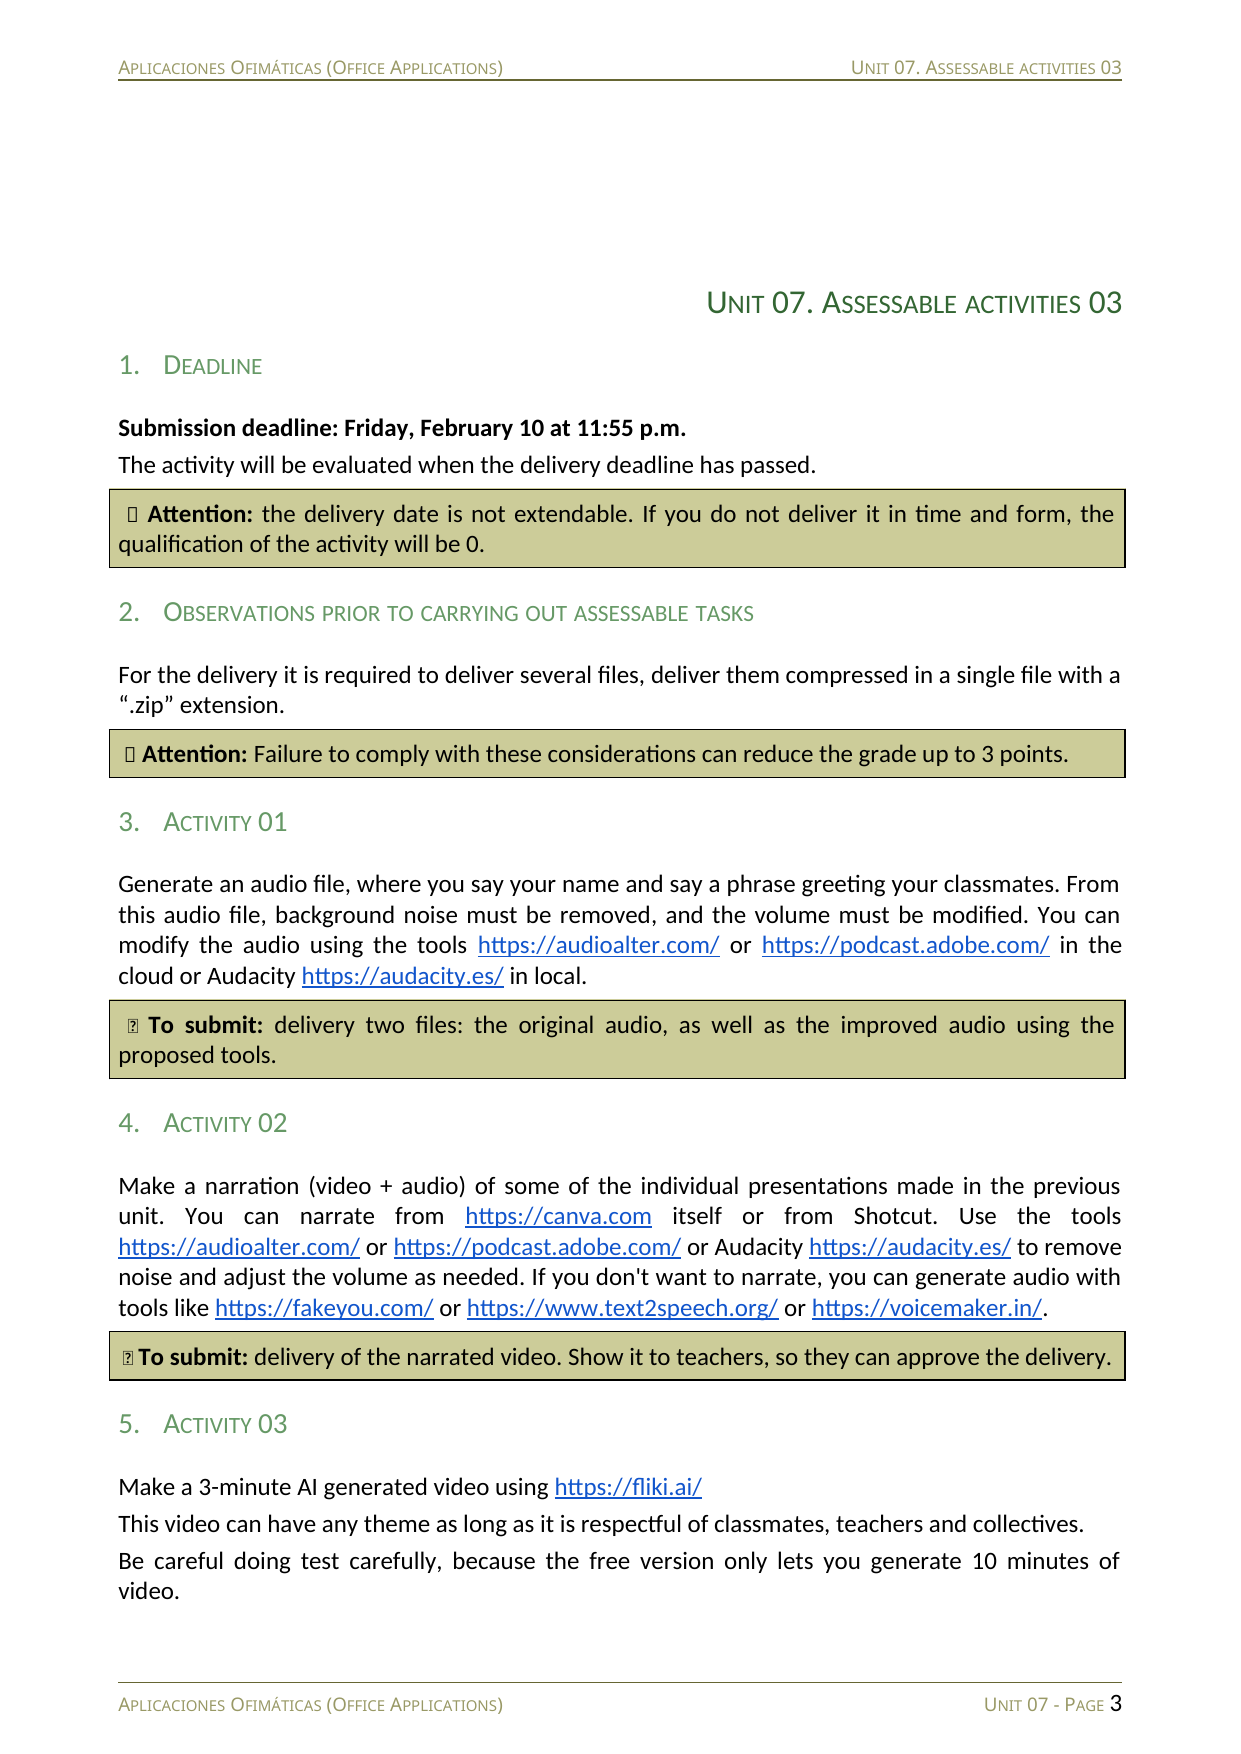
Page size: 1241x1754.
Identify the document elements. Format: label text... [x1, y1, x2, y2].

text Make a 3-minute AI generated video using https://fliki.ai/ [118, 1471, 1122, 1502]
text For the delivery it is required to deliver several files, deliver them compressed in a single file with a “.zip” extension. [118, 659, 1122, 720]
text This video can have any theme as long as it is respectful of classmates, teachers and collectives. [118, 1508, 1122, 1538]
text 📕 To submit: delivery two files: the original audio, as well as the improved audio using the proposed tools. [110, 1001, 1124, 1078]
text Be careful doing test carefully, because the free version only lets you generate 10 minutes of video. [118, 1545, 1122, 1606]
text The activity will be evaluated when the delivery deadline has passed. [118, 449, 1122, 480]
text Unit 07. Assessable activities 03 [118, 281, 1122, 322]
subtitle Activity 03 [118, 1405, 1122, 1441]
text ❕ Attention: Failure to comply with these considerations can reduce the grade up to 3 points. [110, 730, 1124, 777]
text Make a narration (video + audio) of some of the individual presentations made in the previous unit. You can narrate from https://canva.com itself or from Shotcut. Use the tools https://audioalter.com/ or https://podcast.adobe.com/ or Audacity https://audacity.es/ to remove noise and adjust the volume as needed. If you don't want to narrate, you can generate audio with tools like https://fakeyou.com/ or https://www.text2speech.org/ or https://voicemaker.in/. [118, 1170, 1122, 1322]
text Generate an audio file, where you say your name and say a phrase greeting your classmates. From this audio file, background noise must be removed, and the volume must be modified. You can modify the audio using the tools https://audioalter.com/ or https://podcast.adobe.com/ in the cloud or Audacity https://audacity.es/ in local. [118, 868, 1122, 991]
text Submission deadline: Friday, February 10 at 11:55 p.m. [118, 412, 1122, 443]
subtitle Deadline [118, 346, 1122, 382]
subtitle Activity 02 [118, 1104, 1122, 1140]
subtitle Activity 01 [118, 803, 1122, 838]
text 📕 To submit: delivery of the narrated video. Show it to teachers, so they can approve the delivery. [110, 1332, 1124, 1379]
text ❕ Attention: the delivery date is not extendable. If you do not deliver it in time and form, the qualification of the activity will be 0. [110, 490, 1124, 567]
subtitle Observations prior to carrying out assessable tasks [118, 593, 1122, 629]
